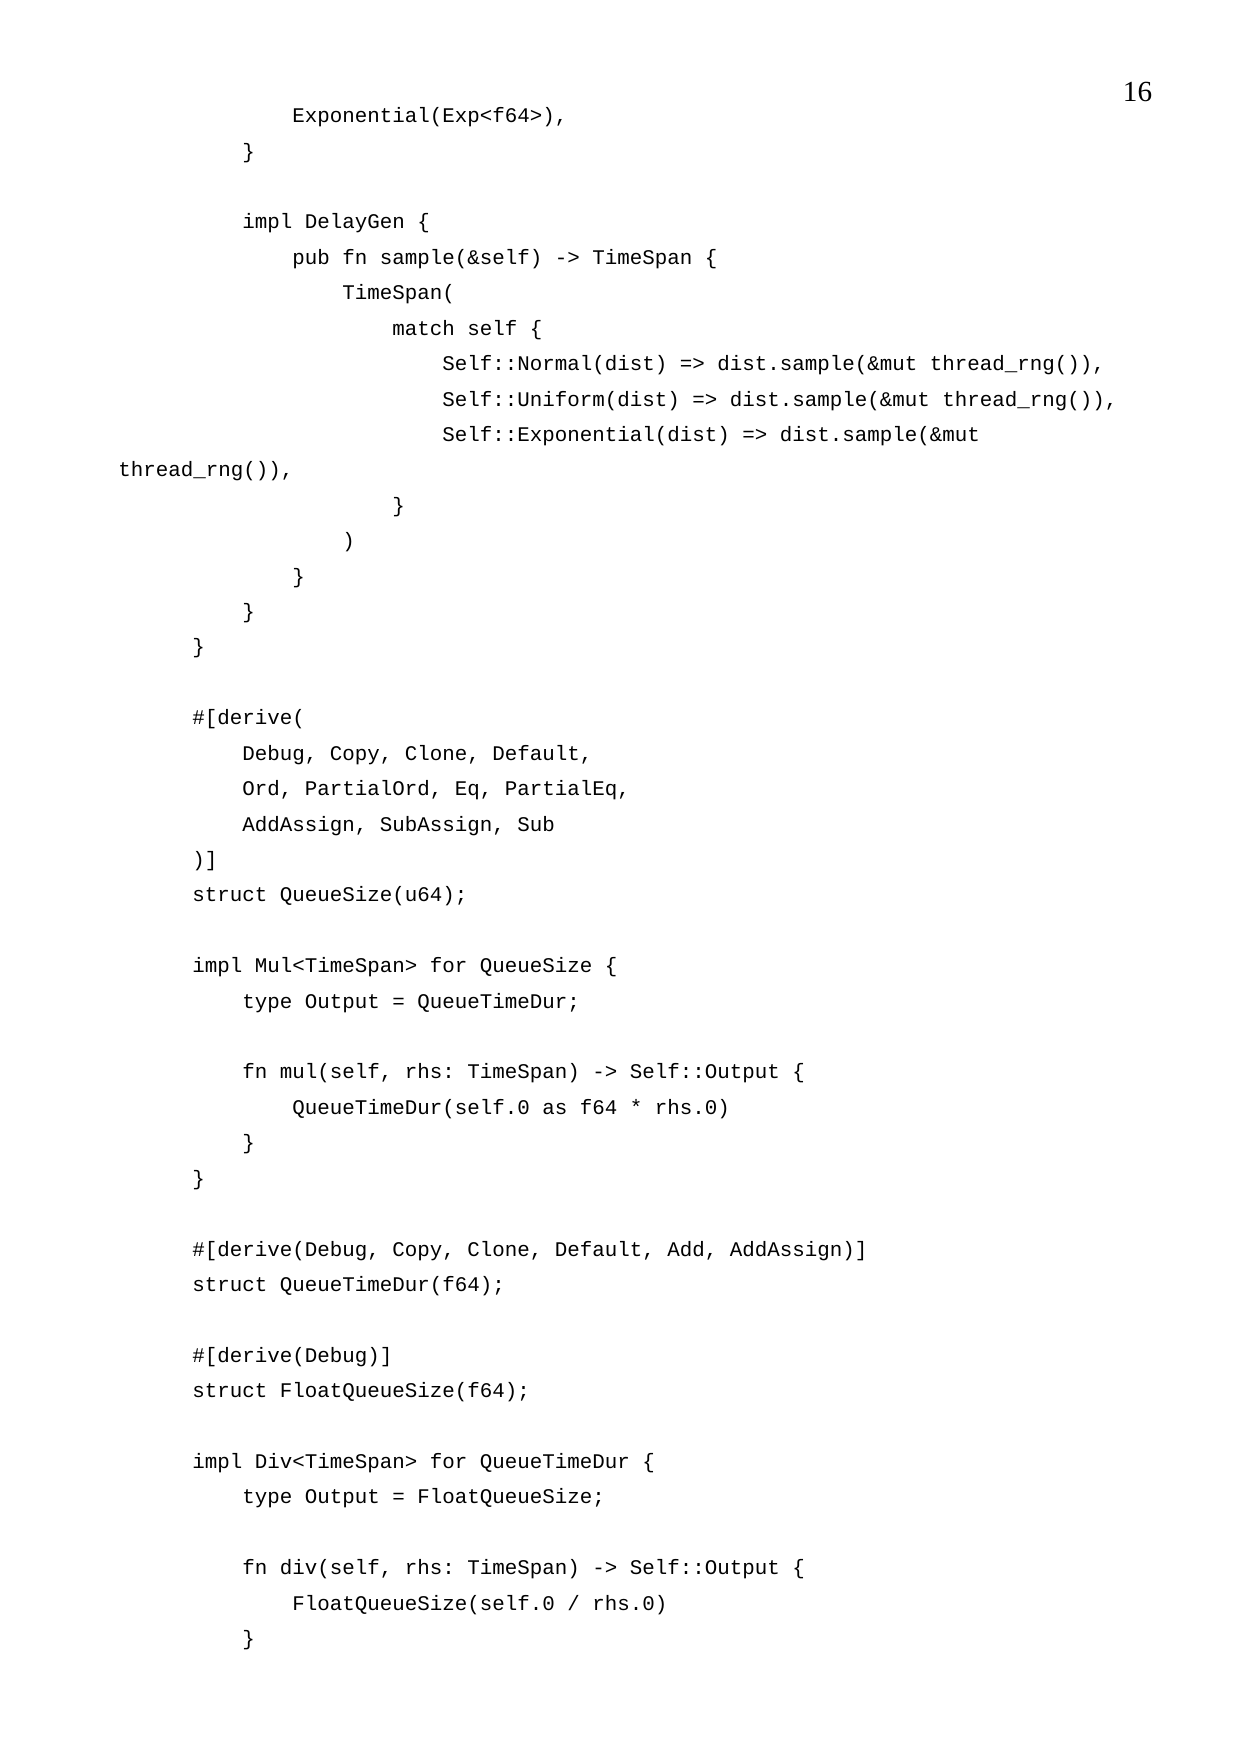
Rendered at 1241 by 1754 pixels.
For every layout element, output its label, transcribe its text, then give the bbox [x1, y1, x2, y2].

text } [118, 495, 1122, 518]
text impl Mul<TimeSpan> for QueueSize { [118, 955, 1122, 979]
text match self { [118, 318, 1122, 341]
text } [118, 1168, 1122, 1191]
text } [118, 1132, 1122, 1156]
text impl DelayGen { [118, 211, 1122, 235]
text struct QueueSize(u64); [118, 884, 1122, 908]
text Debug, Copy, Clone, Default, [118, 743, 1122, 766]
text type Output = FloatQueueSize; [118, 1486, 1122, 1510]
text struct FloatQueueSize(f64); [118, 1380, 1122, 1404]
text } [118, 601, 1122, 625]
text FloatQueueSize(self.0 / rhs.0) [118, 1593, 1122, 1616]
text Exponential(Exp<f64>), [118, 105, 1122, 129]
text Self::Exponential(dist) => dist.sample(&mut thread_rng()), [118, 424, 1122, 483]
text } [118, 1628, 1122, 1652]
text )] [118, 849, 1122, 873]
text Self::Normal(dist) => dist.sample(&mut thread_rng()), [118, 353, 1122, 377]
text Ord, PartialOrd, Eq, PartialEq, [118, 778, 1122, 802]
text #[derive(Debug)] [118, 1345, 1122, 1368]
text TimeSpan( [118, 282, 1122, 306]
text fn mul(self, rhs: TimeSpan) -> Self::Output { [118, 1061, 1122, 1085]
text struct QueueTimeDur(f64); [118, 1274, 1122, 1298]
text QueueTimeDur(self.0 as f64 * rhs.0) [118, 1097, 1122, 1121]
text #[derive( [118, 707, 1122, 731]
text ) [118, 530, 1122, 554]
text } [118, 566, 1122, 589]
text fn div(self, rhs: TimeSpan) -> Self::Output { [118, 1557, 1122, 1581]
text #[derive(Debug, Copy, Clone, Default, Add, AddAssign)] [118, 1238, 1122, 1262]
text type Output = QueueTimeDur; [118, 991, 1122, 1014]
text } [118, 141, 1122, 164]
text impl Div<TimeSpan> for QueueTimeDur { [118, 1451, 1122, 1475]
text AddAssign, SubAssign, Sub [118, 813, 1122, 837]
text pub fn sample(&self) -> TimeSpan { [118, 247, 1122, 271]
text } [118, 636, 1122, 660]
text Self::Uniform(dist) => dist.sample(&mut thread_rng()), [118, 388, 1122, 412]
